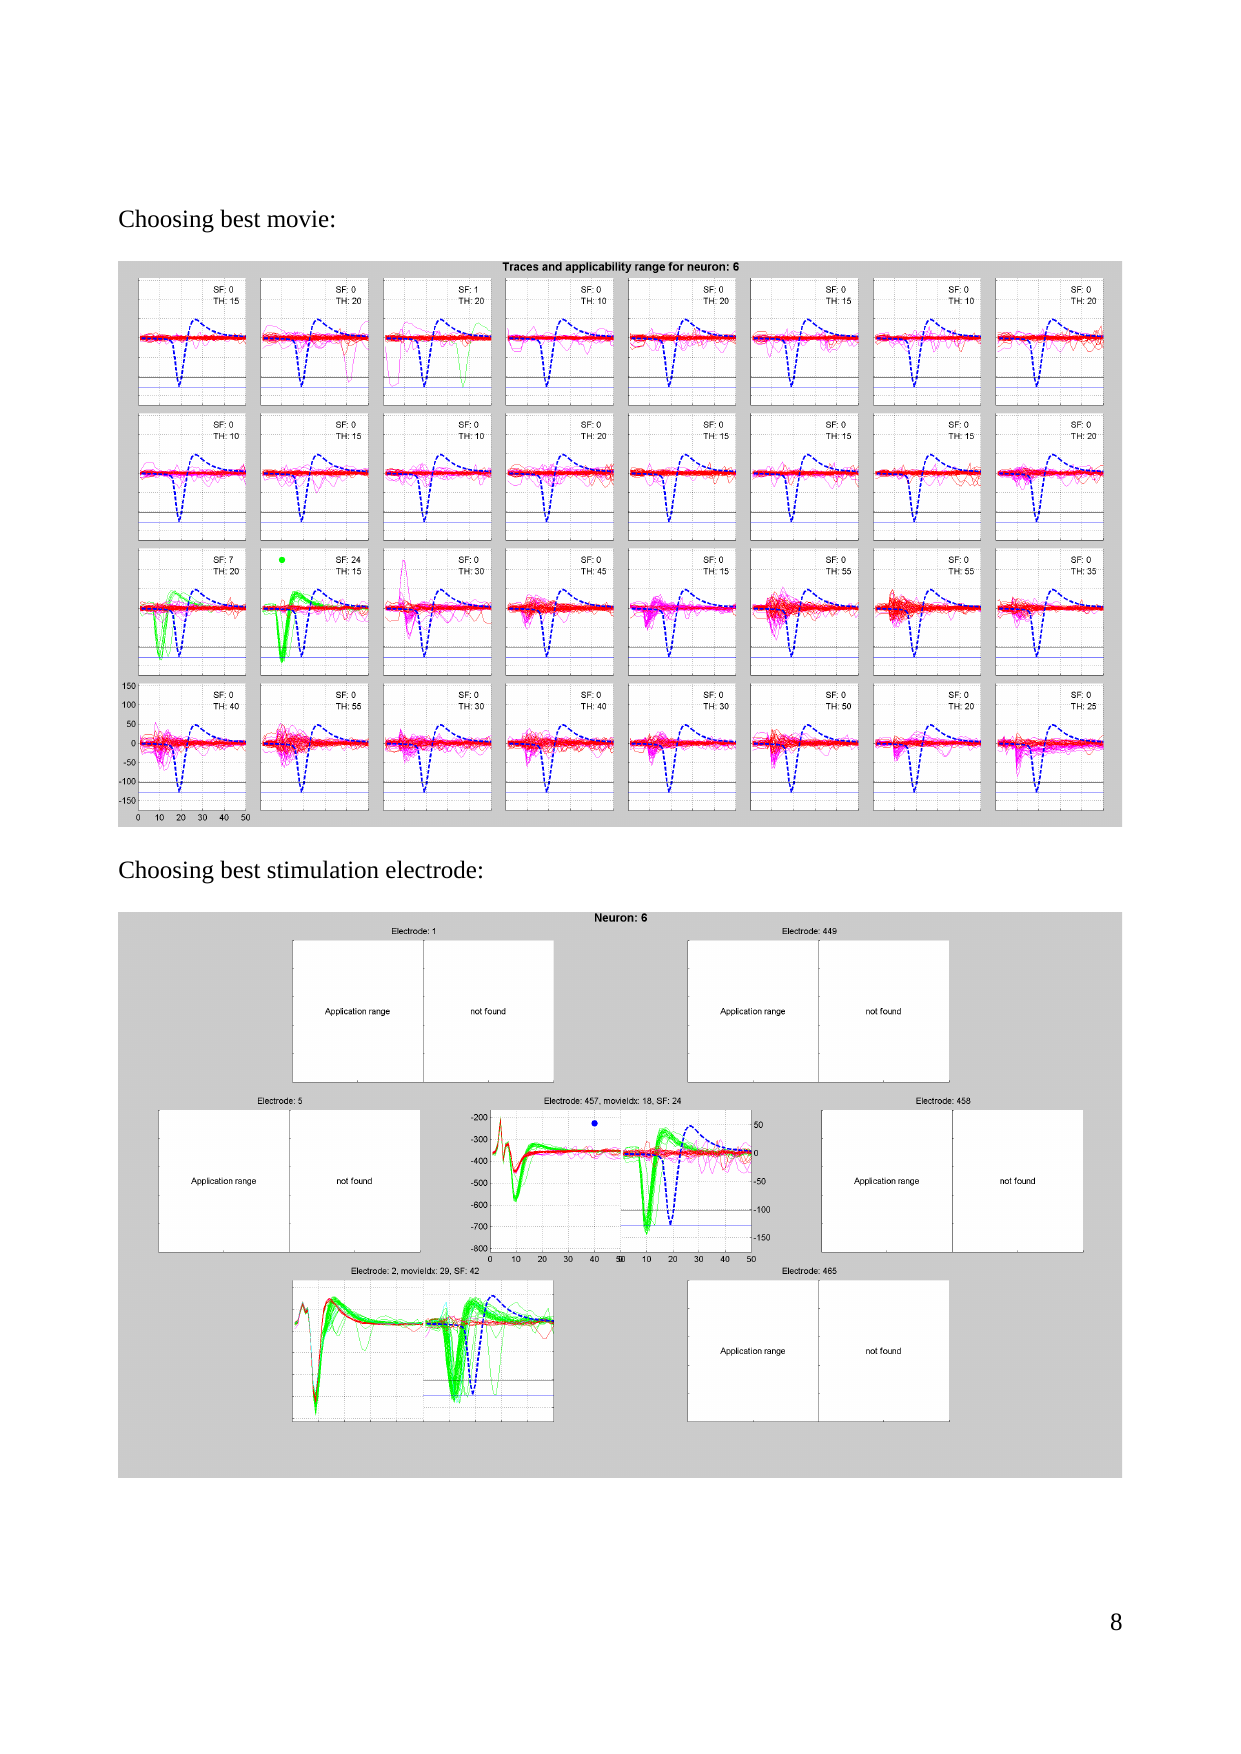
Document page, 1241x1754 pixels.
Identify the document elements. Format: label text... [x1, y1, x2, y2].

text Choosing best movie: [118, 204, 1122, 233]
picture [118, 261, 1123, 827]
picture [118, 912, 1123, 1478]
text Choosing best stimulation electrode: [118, 855, 1122, 884]
